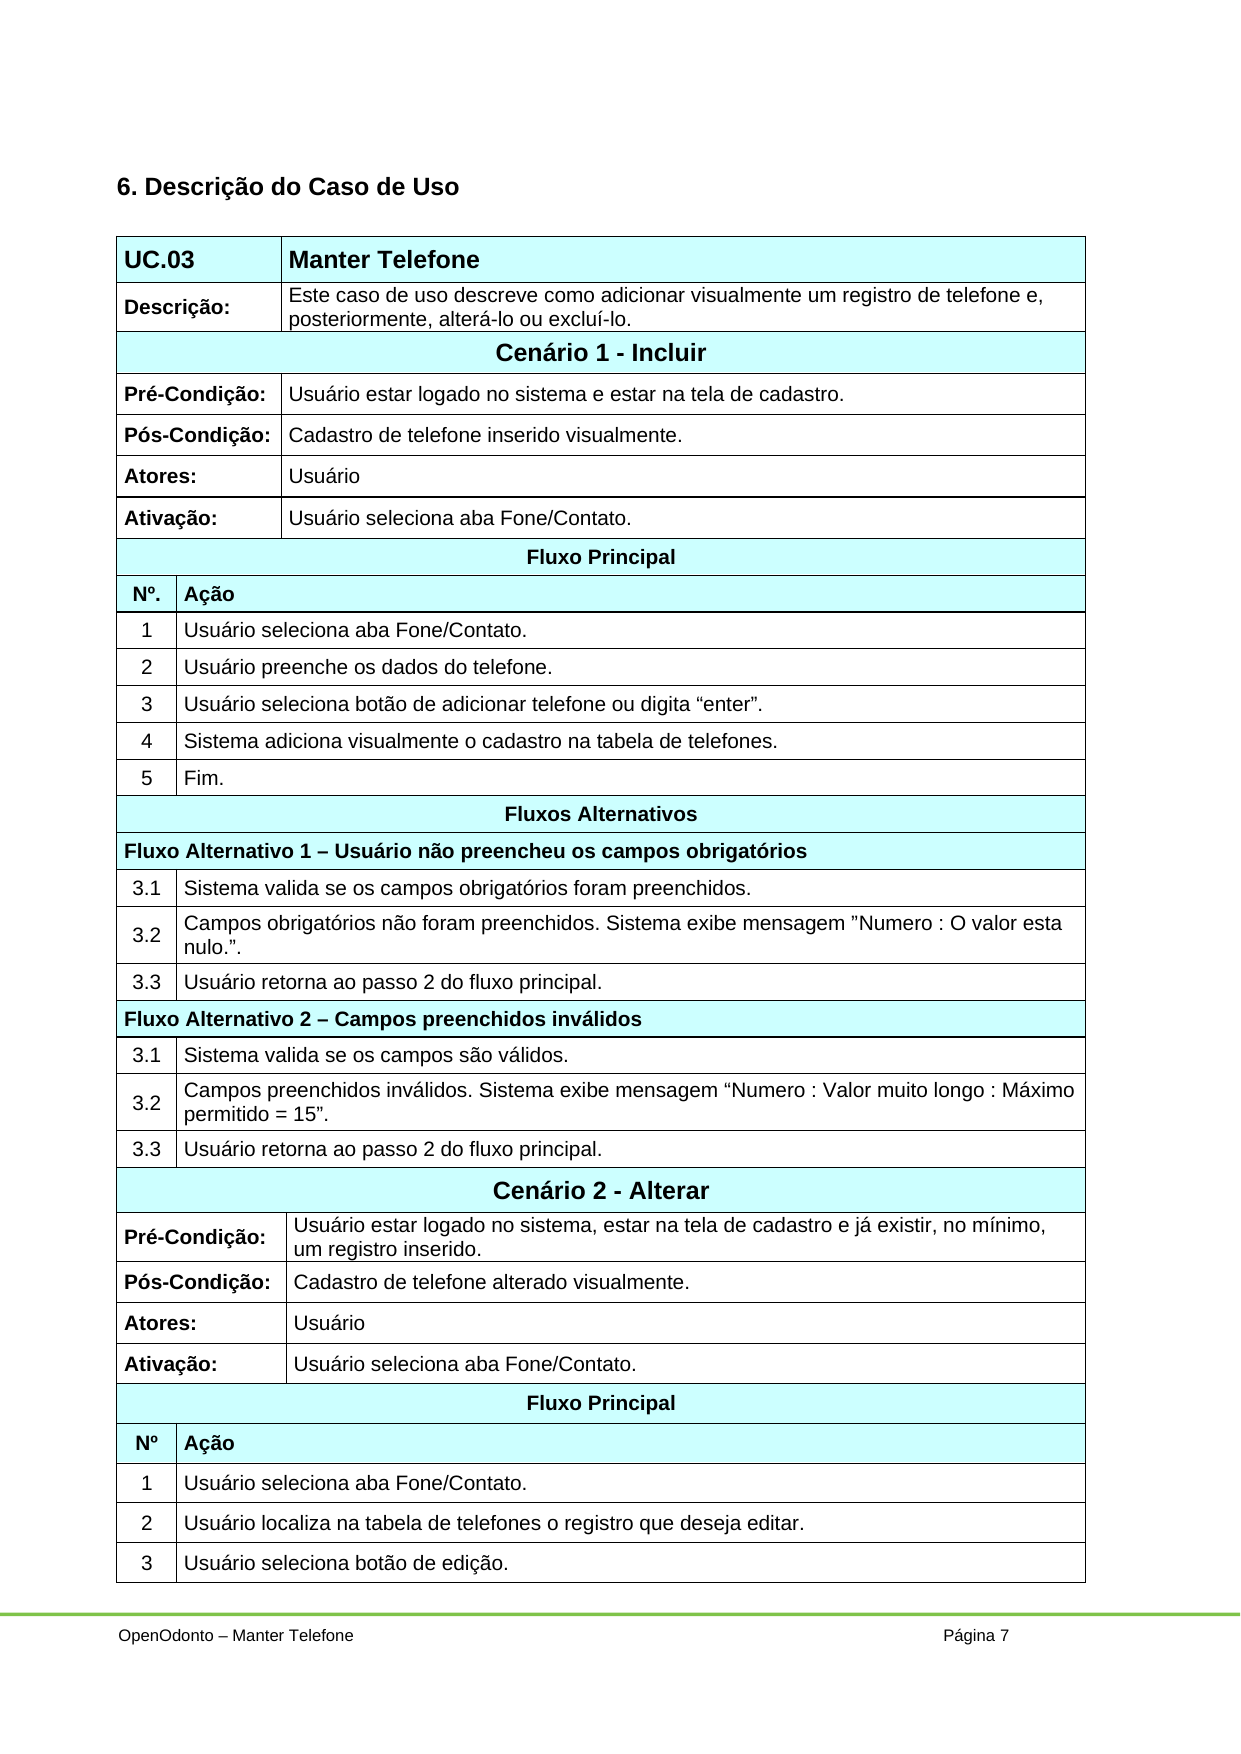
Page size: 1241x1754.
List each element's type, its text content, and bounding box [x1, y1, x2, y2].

subtitle 6. Descrição do Caso de Uso [117, 172, 1122, 201]
table_cell Pré-Condição: [117, 374, 281, 414]
table_cell Usuário estar logado no sistema, estar na tela de cadastro e já existir, no mínimo, um registro inserido. [287, 1213, 1085, 1261]
table_cell Cadastro de telefone alterado visualmente. [287, 1262, 1085, 1302]
table_cell Usuário retorna ao passo 2 do fluxo principal. [177, 964, 1085, 999]
table_cell Usuário retorna ao passo 2 do fluxo principal. [177, 1131, 1085, 1167]
table_cell Usuário estar logado no sistema e estar na tela de cadastro. [282, 374, 1085, 414]
table_cell 3.1 [117, 870, 176, 906]
table_cell Fim. [177, 760, 1085, 795]
table_cell 4 [117, 723, 176, 758]
table_cell 1 [117, 613, 176, 648]
table_cell 3.2 [117, 1074, 176, 1130]
table_cell Usuário seleciona aba Fone/Contato. [282, 498, 1085, 538]
table_cell Nº [117, 1424, 176, 1462]
table_cell Fluxos Alternativos [117, 796, 1085, 832]
table_cell Usuário localiza na tabela de telefones o registro que deseja editar. [177, 1503, 1085, 1542]
table_cell 5 [117, 760, 176, 795]
table_cell Campos preenchidos inválidos. Sistema exibe mensagem “Numero : Valor muito longo : Máximo permitido = 15”. [177, 1074, 1085, 1130]
table_cell Cenário 1 - Incluir [117, 332, 1085, 372]
table_cell 3.1 [117, 1038, 176, 1073]
table_cell Pré-Condição: [117, 1213, 286, 1261]
table_cell Cenário 2 - Alterar [117, 1168, 1085, 1212]
table_cell Usuário seleciona aba Fone/Contato. [287, 1344, 1085, 1383]
table_cell Atores: [117, 1303, 286, 1343]
table_cell Descrição: [117, 283, 281, 331]
table_cell Fluxo Principal [117, 539, 1085, 574]
table_cell 3 [117, 1543, 176, 1582]
table_cell Sistema valida se os campos obrigatórios foram preenchidos. [177, 870, 1085, 906]
table_cell Fluxo Alternativo 1 – Usuário não preencheu os campos obrigatórios [117, 833, 1085, 869]
table_cell Sistema adiciona visualmente o cadastro na tabela de telefones. [177, 723, 1085, 758]
table_cell Cadastro de telefone inserido visualmente. [282, 415, 1085, 455]
table_cell Campos obrigatórios não foram preenchidos. Sistema exibe mensagem ”Numero : O valor esta nulo.”. [177, 907, 1085, 963]
table_cell Atores: [117, 456, 281, 496]
table_cell Usuário seleciona botão de adicionar telefone ou digita “enter”. [177, 686, 1085, 722]
table_cell Este caso de uso descreve como adicionar visualmente um registro de telefone e, posteriormente, alterá-lo ou excluí-lo. [282, 283, 1085, 331]
table_cell 1 [117, 1464, 176, 1502]
table_cell Ativação: [117, 498, 281, 538]
table_cell Usuário seleciona aba Fone/Contato. [177, 613, 1085, 648]
table_cell 3.2 [117, 907, 176, 963]
table_cell Usuário [282, 456, 1085, 496]
table_header UC.03 [117, 237, 281, 282]
table_cell 3.3 [117, 1131, 176, 1167]
table_header Manter Telefone [282, 237, 1085, 282]
table_cell Usuário preenche os dados do telefone. [177, 649, 1085, 685]
table_cell Ação [177, 576, 1085, 611]
table_cell Usuário seleciona botão de edição. [177, 1543, 1085, 1582]
table_cell Pós-Condição: [117, 415, 281, 455]
table_cell Sistema valida se os campos são válidos. [177, 1038, 1085, 1073]
table_cell 3 [117, 686, 176, 722]
table_cell Ativação: [117, 1344, 286, 1383]
table_cell Ação [177, 1424, 1085, 1462]
table_cell 3.3 [117, 964, 176, 999]
table_cell 2 [117, 649, 176, 685]
table_cell Nº. [117, 576, 176, 611]
table_cell Pós-Condição: [117, 1262, 286, 1302]
table_cell 2 [117, 1503, 176, 1542]
table_cell Fluxo Principal [117, 1384, 1085, 1423]
table_cell Usuário seleciona aba Fone/Contato. [177, 1464, 1085, 1502]
table_cell Fluxo Alternativo 2 – Campos preenchidos inválidos [117, 1001, 1085, 1036]
table_cell Usuário [287, 1303, 1085, 1343]
